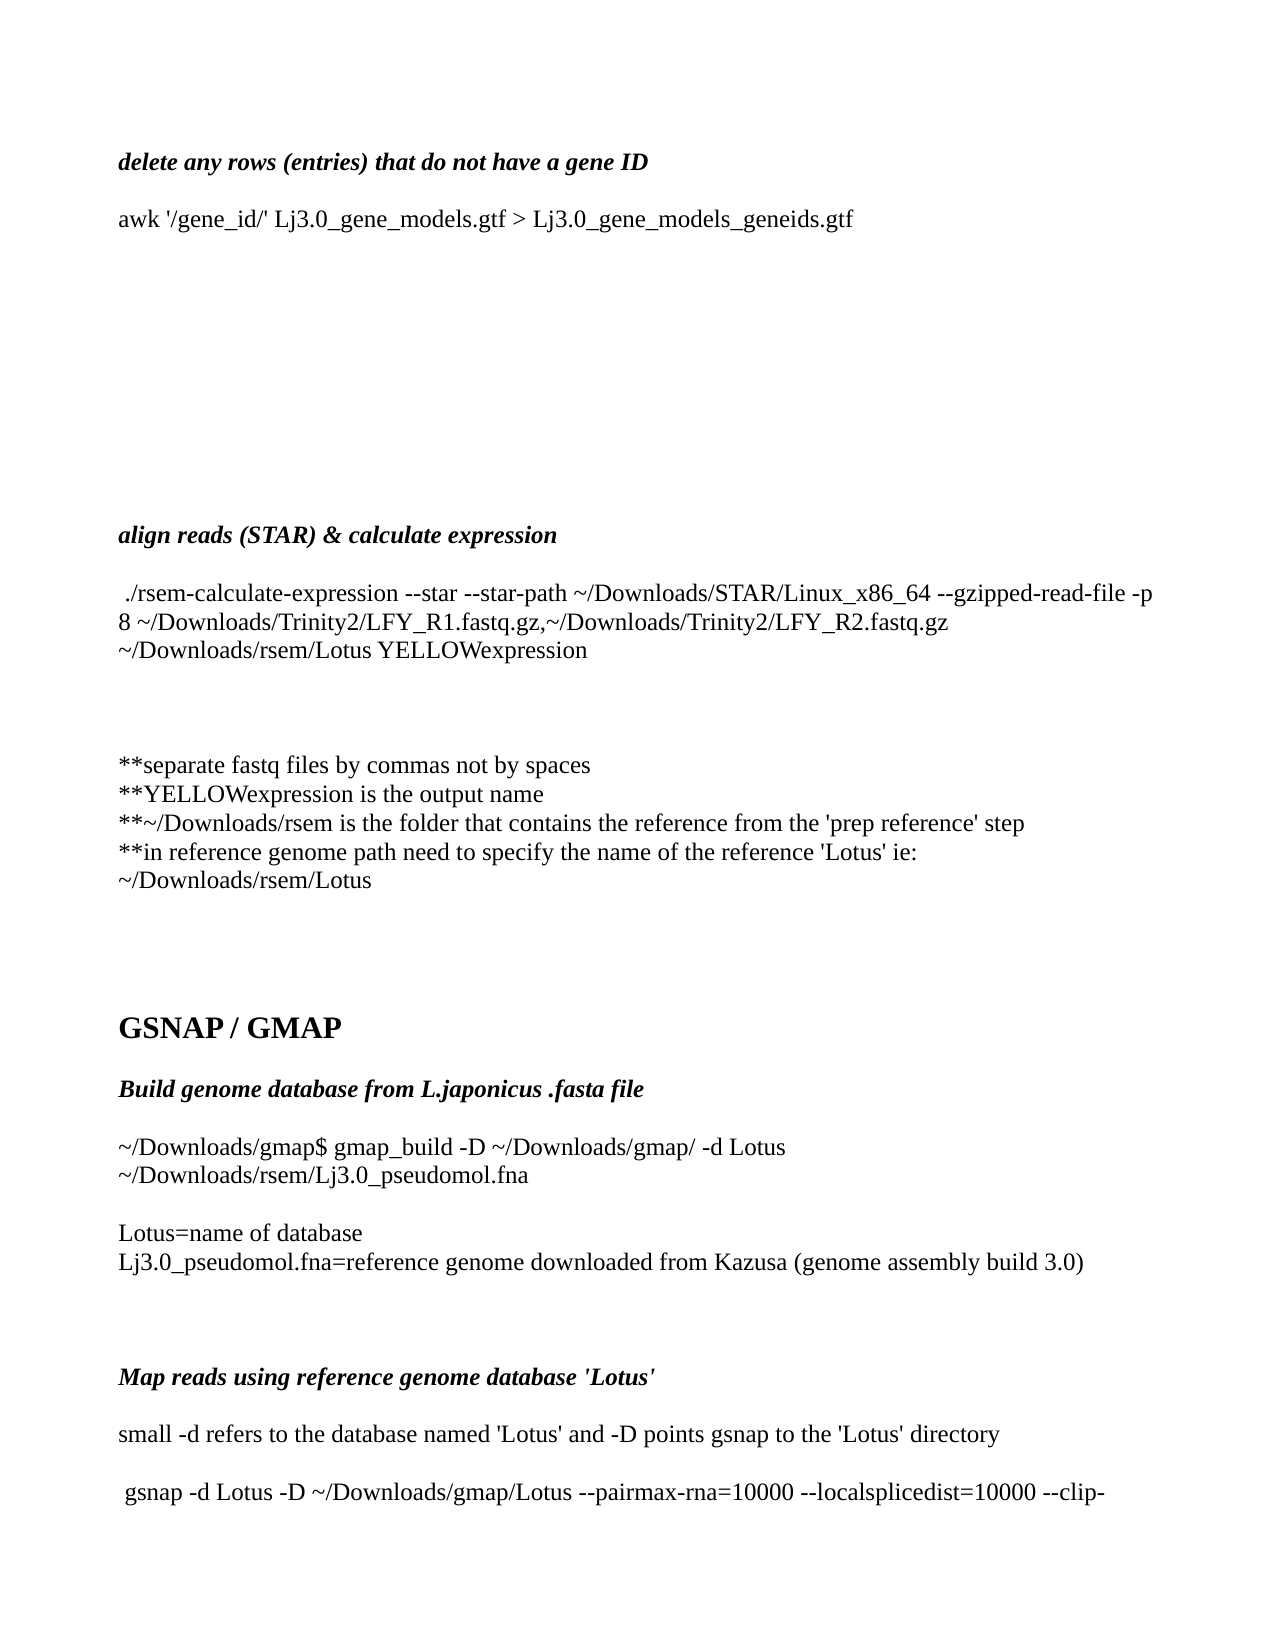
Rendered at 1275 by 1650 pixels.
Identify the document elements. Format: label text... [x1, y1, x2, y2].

text Lotus=name of database [118, 1218, 1157, 1247]
text small -d refers to the database named 'Lotus' and -D points gsnap to the 'Lotus' directory [118, 1419, 1157, 1448]
text GSNAP / GMAP [118, 1009, 1157, 1045]
text Lj3.0_pseudomol.fna=reference genome downloaded from Kazusa (genome assembly build 3.0) [118, 1247, 1157, 1275]
text Build genome database from L.japonicus .fasta file [118, 1074, 1157, 1103]
text Map reads using reference genome database 'Lotus' [118, 1362, 1157, 1390]
text **separate fastq files by commas not by spaces [118, 751, 1157, 779]
text gsnap -d Lotus -D ~/Downloads/gmap/Lotus --pairmax-rna=10000 --localsplicedist=10000 --clip- [118, 1477, 1157, 1505]
text align reads (STAR) & calculate expression [118, 521, 1157, 549]
text ~/Downloads/gmap$ gmap_build -D ~/Downloads/gmap/ -d Lotus ~/Downloads/rsem/Lj3.0_pseudomol.fna [118, 1132, 1157, 1189]
text delete any rows (entries) that do not have a gene ID [118, 147, 1157, 176]
text **in reference genome path need to specify the name of the reference 'Lotus' ie: ~/Downloads/rsem/Lotus [118, 837, 1157, 894]
text **YELLOWexpression is the output name [118, 779, 1157, 808]
text **~/Downloads/rsem is the folder that contains the reference from the 'prep reference' step [118, 808, 1157, 837]
text awk '/gene_id/' Lj3.0_gene_models.gtf > Lj3.0_gene_models_geneids.gtf [118, 204, 1157, 233]
text ./rsem-calculate-expression --star --star-path ~/Downloads/STAR/Linux_x86_64 --gzipped-read-file -p 8 ~/Downloads/Trinity2/LFY_R1.fastq.gz,~/Downloads/Trinity2/LFY_R2.fastq.gz ~/Downloads/rsem/Lotus YELLOWexpression [118, 578, 1157, 664]
